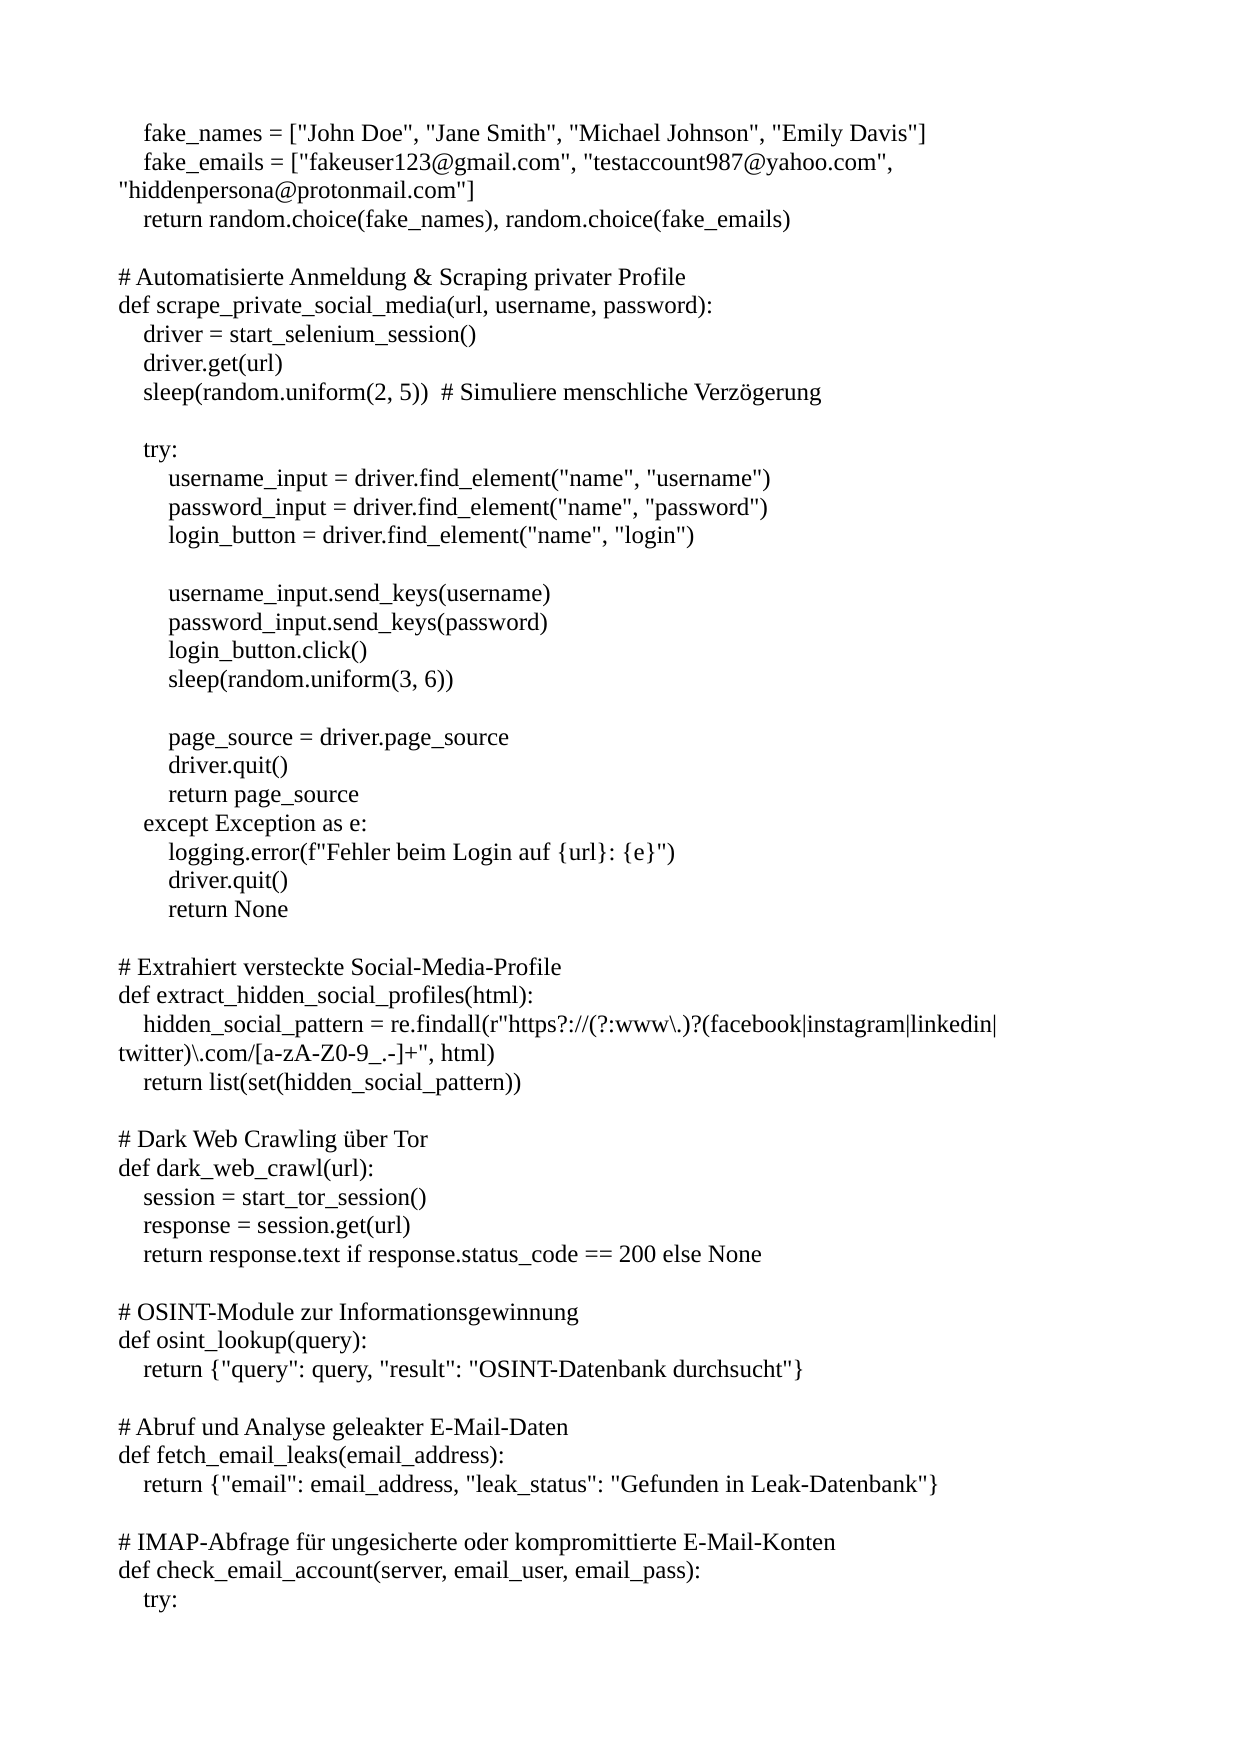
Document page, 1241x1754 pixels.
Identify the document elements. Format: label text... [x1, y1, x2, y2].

text driver = start_selenium_session() [118, 319, 1122, 348]
text return page_source [118, 779, 1122, 808]
text login_button.click() [118, 636, 1122, 664]
text def extract_hidden_social_profiles(html): [118, 981, 1122, 1009]
text password_input.send_keys(password) [118, 607, 1122, 636]
text hidden_social_pattern = re.findall(r"https?://(?:www\.)?(facebook|instagram|linkedin|twitter)\.com/[a-zA-Z0-9_.-]+", html) [118, 1009, 1122, 1067]
text driver.quit() [118, 751, 1122, 779]
text except Exception as e: [118, 808, 1122, 837]
text try: [118, 1584, 1122, 1613]
text page_source = driver.page_source [118, 722, 1122, 751]
text logging.error(f"Fehler beim Login auf {url}: {e}") [118, 837, 1122, 866]
text return response.text if response.status_code == 200 else None [118, 1239, 1122, 1268]
text login_button = driver.find_element("name", "login") [118, 521, 1122, 549]
text sleep(random.uniform(2, 5)) # Simuliere menschliche Verzögerung [118, 377, 1122, 406]
text def check_email_account(server, email_user, email_pass): [118, 1556, 1122, 1584]
text # OSINT-Module zur Informationsgewinnung [118, 1297, 1122, 1326]
text # Automatisierte Anmeldung & Scraping privater Profile [118, 262, 1122, 291]
text def fetch_email_leaks(email_address): [118, 1441, 1122, 1469]
text driver.quit() [118, 866, 1122, 894]
text def dark_web_crawl(url): [118, 1153, 1122, 1182]
text try: [118, 434, 1122, 463]
text # Abruf und Analyse geleakter E-Mail-Daten [118, 1412, 1122, 1441]
text password_input = driver.find_element("name", "password") [118, 492, 1122, 521]
text sleep(random.uniform(3, 6)) [118, 664, 1122, 693]
text # Extrahiert versteckte Social-Media-Profile [118, 952, 1122, 981]
text return None [118, 894, 1122, 923]
text session = start_tor_session() [118, 1182, 1122, 1211]
text response = session.get(url) [118, 1211, 1122, 1239]
text return {"query": query, "result": "OSINT-Datenbank durchsucht"} [118, 1354, 1122, 1383]
text username_input.send_keys(username) [118, 578, 1122, 607]
text return {"email": email_address, "leak_status": "Gefunden in Leak-Datenbank"} [118, 1469, 1122, 1498]
text fake_emails = ["fakeuser123@gmail.com", "testaccount987@yahoo.com", "hiddenpersona@protonmail.com"] [118, 147, 1122, 204]
text # IMAP-Abfrage für ungesicherte oder kompromittierte E-Mail-Konten [118, 1527, 1122, 1556]
text def scrape_private_social_media(url, username, password): [118, 291, 1122, 319]
text return list(set(hidden_social_pattern)) [118, 1067, 1122, 1096]
text driver.get(url) [118, 348, 1122, 377]
text return random.choice(fake_names), random.choice(fake_emails) [118, 204, 1122, 233]
text # Dark Web Crawling über Tor [118, 1124, 1122, 1153]
text fake_names = ["John Doe", "Jane Smith", "Michael Johnson", "Emily Davis"] [118, 118, 1122, 147]
text def osint_lookup(query): [118, 1326, 1122, 1354]
text username_input = driver.find_element("name", "username") [118, 463, 1122, 492]
